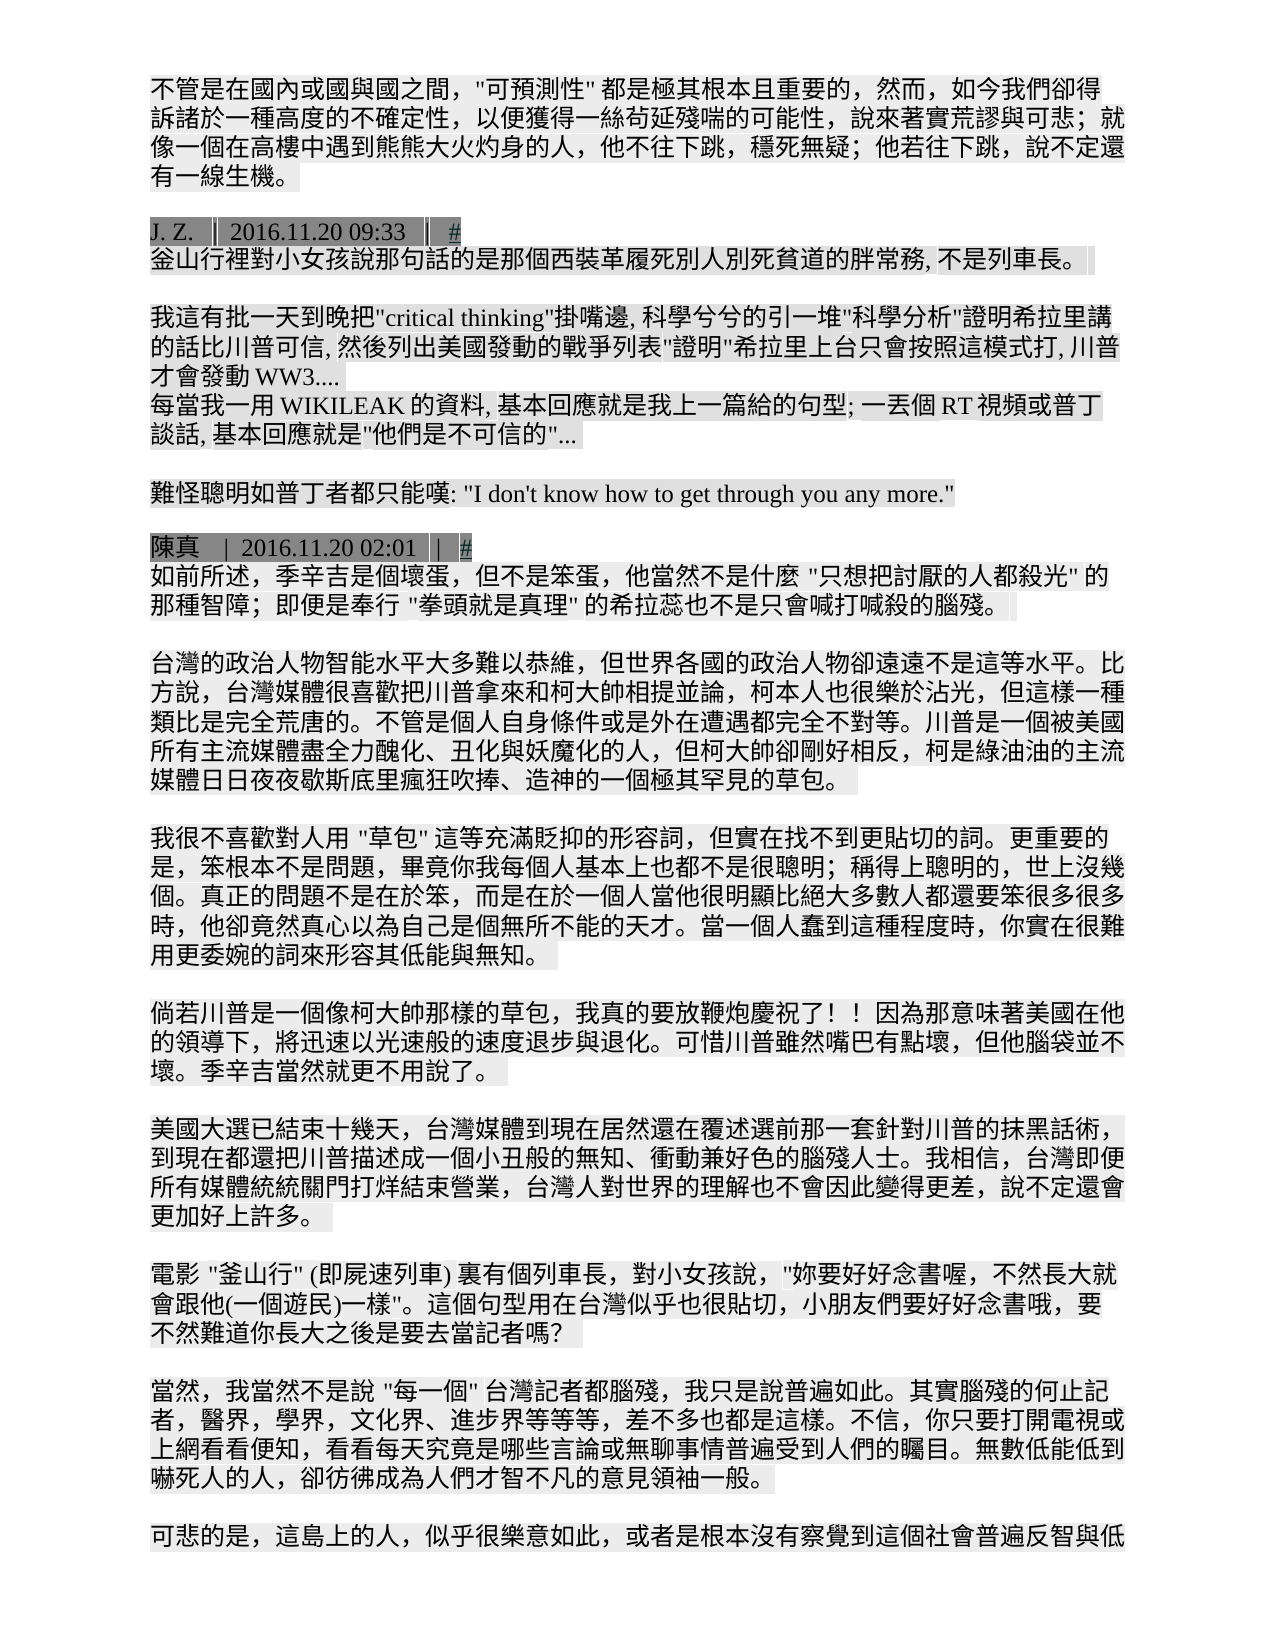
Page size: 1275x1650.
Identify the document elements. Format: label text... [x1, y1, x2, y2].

text J. Z. | 2016.11.20 09:33 | # [150, 217, 1125, 246]
text 釜山行我看過三遍，我知道是哪個角色講哪些話，只是覺得片中那胖叔姿態很 "專業"，頤指氣使，感覺很像個 "列車長"，所以就封他為列車長。 旁人對希拉蕊之危害程度倘若有不同的評估與想法，基本上只要言之成理，我倒是沒啥意見，但若有人說這妖女是什麼世界和平與民主自由的美麗天使，那當然就太荒唐了。 所謂美式民主，長年以來都只給世人兩種選擇：一種是看你若想上刀山的，那就選甲，喜歡下油鍋的就選乙；永遠都是演同樣的一齣戲，唯有這回比較特別一些是，冒出一個不在劇本之內、財大氣粗富可敵國的路人甲--川哥。當然，也許他讓地球毀滅得更快也說不定。川普的重大害處是 "高度不確定性"，他的唯一好處恰恰也是 "高度不確定性"。 老實說，這種民主制度，恐怕比帝制還更難預測與控制。我們連當權者究竟是賢君或昏君都說不準，連他想往左或往右也根本無從得知，沒有人能知道他的下一步。 倘若民主就是這麼一回事，我寧可選擇柏拉圖式、蘇格拉底式的那樣一種似乎很接近中國的政治領導方式，你要說它集權也好，開明專制也罷，總之你想給它取什麼名字都無所謂；一朵花究竟香不香或究竟何種味道，跟命名無關。美式民主在各種名稱上往往很好聽，又是自由又是人權的，但實際上卻完全不是這麼一回事，反倒生靈塗炭，血流成河。 不管是在國內或國與國之間，"可預測性" 都是極其根本且重要的，然而，如今我們卻得訴諸於一種高度的不確定性，以便獲得一絲茍延殘喘的可能性，說來著實荒謬與可悲；就像一個在高樓中遇到熊熊大火灼身的人，他不往下跳，穩死無疑；他若往下跳，說不定還有一線生機。 [150, 75, 1125, 192]
text 陳真 | 2016.11.20 02:01 | # [150, 533, 1125, 562]
text 如前所述，季辛吉是個壞蛋，但不是笨蛋，他當然不是什麼 "只想把討厭的人都殺光" 的那種智障；即便是奉行 "拳頭就是真理" 的希拉蕊也不是只會喊打喊殺的腦殘。 台灣的政治人物智能水平大多難以恭維，但世界各國的政治人物卻遠遠不是這等水平。比方說，台灣媒體很喜歡把川普拿來和柯大帥相提並論，柯本人也很樂於沾光，但這樣一種類比是完全荒唐的。不管是個人自身條件或是外在遭遇都完全不對等。川普是一個被美國所有主流媒體盡全力醜化、丑化與妖魔化的人，但柯大帥卻剛好相反，柯是綠油油的主流媒體日日夜夜歇斯底里瘋狂吹捧、造神的一個極其罕見的草包。 我很不喜歡對人用 "草包" 這等充滿貶抑的形容詞，但實在找不到更貼切的詞。更重要的是，笨根本不是問題，畢竟你我每個人基本上也都不是很聰明；稱得上聰明的，世上沒幾個。真正的問題不是在於笨，而是在於一個人當他很明顯比絕大多數人都還要笨很多很多時，他卻竟然真心以為自己是個無所不能的天才。當一個人蠢到這種程度時，你實在很難用更委婉的詞來形容其低能與無知。 倘若川普是一個像柯大帥那樣的草包，我真的要放鞭炮慶祝了！！因為那意味著美國在他的領導下，將迅速以光速般的速度退步與退化。可惜川普雖然嘴巴有點壞，但他腦袋並不壞。季辛吉當然就更不用說了。 美國大選已結束十幾天，台灣媒體到現在居然還在覆述選前那一套針對川普的抹黑話術，到現在都還把川普描述成一個小丑般的無知、衝動兼好色的腦殘人士。我相信，台灣即便所有媒體統統關門打烊結束營業，台灣人對世界的理解也不會因此變得更差，說不定還會更加好上許多。 電影 "釜山行" (即屍速列車) 裏有個列車長，對小女孩說，"妳要好好念書喔，不然長大就會跟他(一個遊民)一樣"。這個句型用在台灣似乎也很貼切，小朋友們要好好念書哦，要不然難道你長大之後是要去當記者嗎？ 當然，我當然不是說 "每一個" 台灣記者都腦殘，我只是說普遍如此。其實腦殘的何止記者，醫界，學界，文化界、進步界等等等，差不多也都是這樣。不信，你只要打開電視或上網看看便知，看看每天究竟是哪些言論或無聊事情普遍受到人們的矚目。無數低能低到嚇死人的人，卻彷彿成為人們才智不凡的意見領袖一般。 可悲的是，這島上的人，似乎很樂意如此，或者是根本沒有察覺到這個社會普遍反智與低俗到何等不可思議的地步。於是，往往人們一開口，我就心驚膽顫，啞口無言，尷尬無比，因為人們所談論的事實上是一個完全脫離現實、遠離真相的世界，活在一個純屬虛構的巨大謊言之中，並以之為 "分母"，去理解整個世界。 比方說，記得當柯大帥剛選上台北市長、被台灣各主流媒體與雜誌包括所謂菁英雜誌例如 "遠見"、"天下"等等，吹捧成什麼改造台灣文化與思維、畫時代的思想性與革命性領袖時，連你私下究竟認不認識柯大帥，或是有沒有見過他本人，都能成為一種彷彿可以藉以衡量你在醫界或社會上的地位與重要性的指標。連我那時想搬家，都有很多人鼓吹我搬去台北。為什麼要搬去台北？因為偉大的柯p當台北市長啊。你聽了，是不是會很尷尬很無言？只能硬擠出笑容沉默以對，否則，難道你要跟周遭每個人展開毫無勝算的辯論？ 當然，這不是一個好例子，畢竟這種事關個人之虛構與誤導很容易導正，頂多兩三年過後，人們就會從造神的低級謊言中清醒。人如此，黨也一樣。台灣人遲早也會從民進黨及其周邊一些尾巴黨所純屬虛構的正義形象中清醒，看清其醜陋至極的貪婪真實面貌。這類誤解或誤導，在可預見的將來，也許三、五年，也許三、五十年，都會被修正。但我要說的認識世界之扭曲，卻遠遠比這類表面上的誤解或誤導與虛構都還要根本，指的是一種你幾乎在幾個世代之內都不可能改變的一種 "大寫的謊言" 以及本質性的認知之扭曲。 維根斯坦曾經說，他希望有一天，他的思想，他的哲學，將失去意義。他說，他希望有一天，當人們看到他寫的東西時，會發出十分不解的疑問說："咦？他幹嘛花那麼多工夫寫這麼一大堆東西？他講的不就只是一些理所當然的廢話嗎？他幹嘛還要去講它？" 我的想法也差不多，希望有一天，後人假若湊巧看到巴勒網的遺跡，看到這一大堆留言，會發出十分不解的疑問說："咦？這些人是吃飽太閒嗎？寫這麼一大堆東西做什麼？他們講的，不就只是一些理所當然的廢話嗎？" 陳真 p.s.: 底下是一篇季辛吉的訪談報導。 ================ 季辛吉就中美關係建言川普：不要對任何爭論進行裁決 觀察者網 2016-11-18 https://goo.gl/vh0xRT 【觀察者網綜合】據美國媒體11月18日報道，為美國總統尼克森1972年訪華發揮了關鍵作用的前國務卿季辛吉（Henry Kissinger）日前在美中關係全國委員會主辦的一場對話會上與該委員會會長歐倫斯（Stephen Orlins）就中美關係的各個方面進行了一場對話。 中美過去的交往對今天的啓示 這位被認為是美國外交教父的人物如何看待中美兩國過去交往中的教訓呢？ 季辛吉說：“最重要的教訓是，中國與美國有著不同的歷史和文化。我們(美國人)一直生活在安全的環境裏，而中國周邊卻總是有著敵人。所以，中美兩邊的人瞭解對方是重要的，而兩國的政治領導人理解對方的思維方式則尤其重要。尼克森做的最好的一點是，在我們最初舉行的會談中，我們沒有談論我們雙方之間的差異，而是談論我們的目標，看這些目標是否可以能夠和諧。” 至於美國在處理對華關係上有什麽失誤，季辛吉說，中國領導人一般來說對美國干預中國內政非常敏感，而對於美國總統來說，他們不可能不涉及人權的問題，因此如何滿足雙方的需求是一個很重要的問題。在他看來，美國並沒有能夠總是很好的處理這個問題。他舉例說，在柯林頓總統上任初期，美國公開要求中國當局改變他們的一些做法，但是兩年後，柯林頓總統改變了這種做法，之後中美關係發展良好。在他看來，美國目前在南中國海問題上的一些做法也有失妥當，例如讓電視攝像機跟拍美國戰艦在南中國海的巡航行動，向中方發出在他看來應該避免的挑戰。他還認為，美國政府允許臺灣總統李登輝1996年訪美繼而引發台海危機也是一個失誤。 對新總統的兩點建議 鑒於中美交往中的這些經驗教訓，季辛吉就美國當選總統川普應該如何處理中美關係提出了他的建議。 他說：“我要告訴新政府的第一件事是，把一個瞭解中國歷史與文化的人放在他的個人班子裏，作為美國與中國政府之間的聯絡人。這個人應當關注正在發生的很多事情以確保它們遵循連貫性”。 除此以外，季辛吉認為，美國領導人應該認清美國根本的國家利益是什麽，而不是被雙方之間目前存在的一些局部紛爭擋住視線，從而影響到看問題的角度。 他說:“總統應該做的第二件事是，不是就雙方之間在貿易、南中國海或是任何其他什麽地方發生的任何一個爭論進行裁決，總統應當試圖與他信任的一些關鍵的人坐下來問這些問題：我們的目標是什麽？我們要得到什麽樣的結果？我們要防止的是什麽？然後試圖就這些問題與中國領導人展開對話。因為不然的話，總是存在這樣一個危險，即當你們如此相互聯繫在一起的時候，就像我們現在在交流與貿易等方面這樣，很多爭端會出現在表面上，這些都是完全合理的爭端，但是它們妨礙你獲得一個正確的視角”。 季辛吉表示，“中美兩國的領導者應該都充分認識到一個現實，就是無論相互之間存在什麽問題，兩國之間都不應該發生戰爭，不僅是為了兩國人民，也是為了全人類。但中美兩國的文化存在巨大差異，因此如何實現這一點可以說是最難的課題。這中間既存在競爭的要素，也存在共存這一重要的要素。必須把這兩種要素都牢記在心。”。 季辛吉如何看待中國領導人？ 季辛吉見過自毛澤東以來的中國五代領導人，與他們進行了長達40多年的對話。季辛吉認為，中國經歷了上千年的歷史，所有中國領導人都有對國家秩序崩潰的恐懼，怕亂，而且他們都非常注重概念。 他說：“我所見過的每一位中國領導人，在某種程度上都比美國領導人更加概念化（conceptual）。其中一個原因是：美國人認為一個穩定的世界是正常的，所以當這個世界不穩定時，這是一個問題。當有問題時，你解決這個問題，然後接著去做其他的事。中國領導人則認為，任何一個問題的解決都將引發另一個問題。因此中國領導人更傾向于從動態和聯繫的角度去看待問題的解決，而美國卻更注重現實表像。這就意味著兩國的往來有時會較為複雜。我所見過的每一位中國領導人都從概念上把政治看作是一個過程，而不是一個孤立事件。在這個意義上，所有的中國領導人都很相似。” 至於成為中國第五代領導人核心的習近平是否具有毛澤東的一些特質，季辛吉說，毛澤東更加意識形態化，在這方面，習近平與毛澤東有很大的不同。 季辛吉在被問到他與中國領導人見面時建議他們採取什麽行動使中美關係更有建設性和富有成果時說，他從來不會對中國領導人進行說教，而是真實的表達他對一些問題的看法。季辛吉表示，中國領導人不應當採取聖人的姿態或是帶著優越感對待西方，而我們則不應當告訴中國人如何在國際上行事，中國人有自己一套獨特的價值體系。 季辛吉還表示，“中國人和美國人思維方式的不同在於：美國人認為全世界應當是我這個樣子，因此美國人具備著某種傳道士式的思維方式。而中國人則認為，如果你生下來的時候不是中國人，你就永遠也不可能成為中國人。因此中國人的思維方式與美國人非常不同，但雙方都必須認識到另一方取得的成就和為世界做出的貢獻”。 中美關係面臨的挑戰 在歐巴馬任內，中美兩國在氣候變化、伊朗核專案等國際問題上進行了良好的合作，但是在朝鮮核專案和網路安全等問題上存在分歧，而最近一兩年兩國在南中國海爭端上爭鋒相對，使中美關係陷入緊張。 季辛吉認為，中美關係在近期將面臨的最大挑戰包括南中國海問題、中美兩國能否發展出一個對付朝鮮的共同對策以及如何與一個演變為超級大國的中國打交道的問題。 季辛吉說，他贊同習近平有關中美建立夥伴關係、不搞對抗，實現互利共贏的看法。在他看來，在沒有努力建立一個比現有的國際秩序更可信賴、更加穩定和更加平衡的國際秩序的情況下，美國如何對待中國這樣一個超級大國將是一個巨大的挑戰。而在擁有目前複雜技術的兩個大國之間的互動沒有經受實踐考驗的情況下，如何處理好這個關係是對政治才能的巨大挑戰。 當然，季辛吉認為，中美兩國今後也有很多可以合作的領域，包括絲綢之路、阿富汗以及打擊海盜的國際維和行動等。 擔心中俄接近？ 針對中國與俄羅斯日益靠近的問題，季辛吉說，即使你對此感到關注，但承認這一點就是一個錯誤。在他看來，中俄接近是很自然的事。 他說：“中國和俄羅斯有很長的邊界而且有很長的交往歷史。所以，他們進行合作是很自然的。當然，我們不希望它們都成為美國的敵人。在正常情況下，我們傾向於和它們都保持友好的關係。我想，任何有思想的美國總統也會做出這樣的決定。”秉持現實主義外交政策的季辛吉對美國目前的外交孤立主義傾向感到擔憂。 [150, 562, 1125, 1552]
text 釡山行裡對小女孩說那句話的是那個西裝革履死別人別死貧道的胖常務, 不是列車長。 我這有批一天到晚把"critical thinking"掛嘴邊, 科學兮兮的引一堆"科學分析"證明希拉里講的話比川普可信, 然後列出美國發動的戰爭列表"證明"希拉里上台只會按照這模式打, 川普才會發動WW3.... 每當我一用WIKILEAK的資料, 基本回應就是我上一篇給的句型; 一丟個RT視頻或普丁談話, 基本回應就是"他們是不可信的"... 難怪聰明如普丁者都只能嘆: "I don't know how to get through you any more." [150, 246, 1125, 508]
